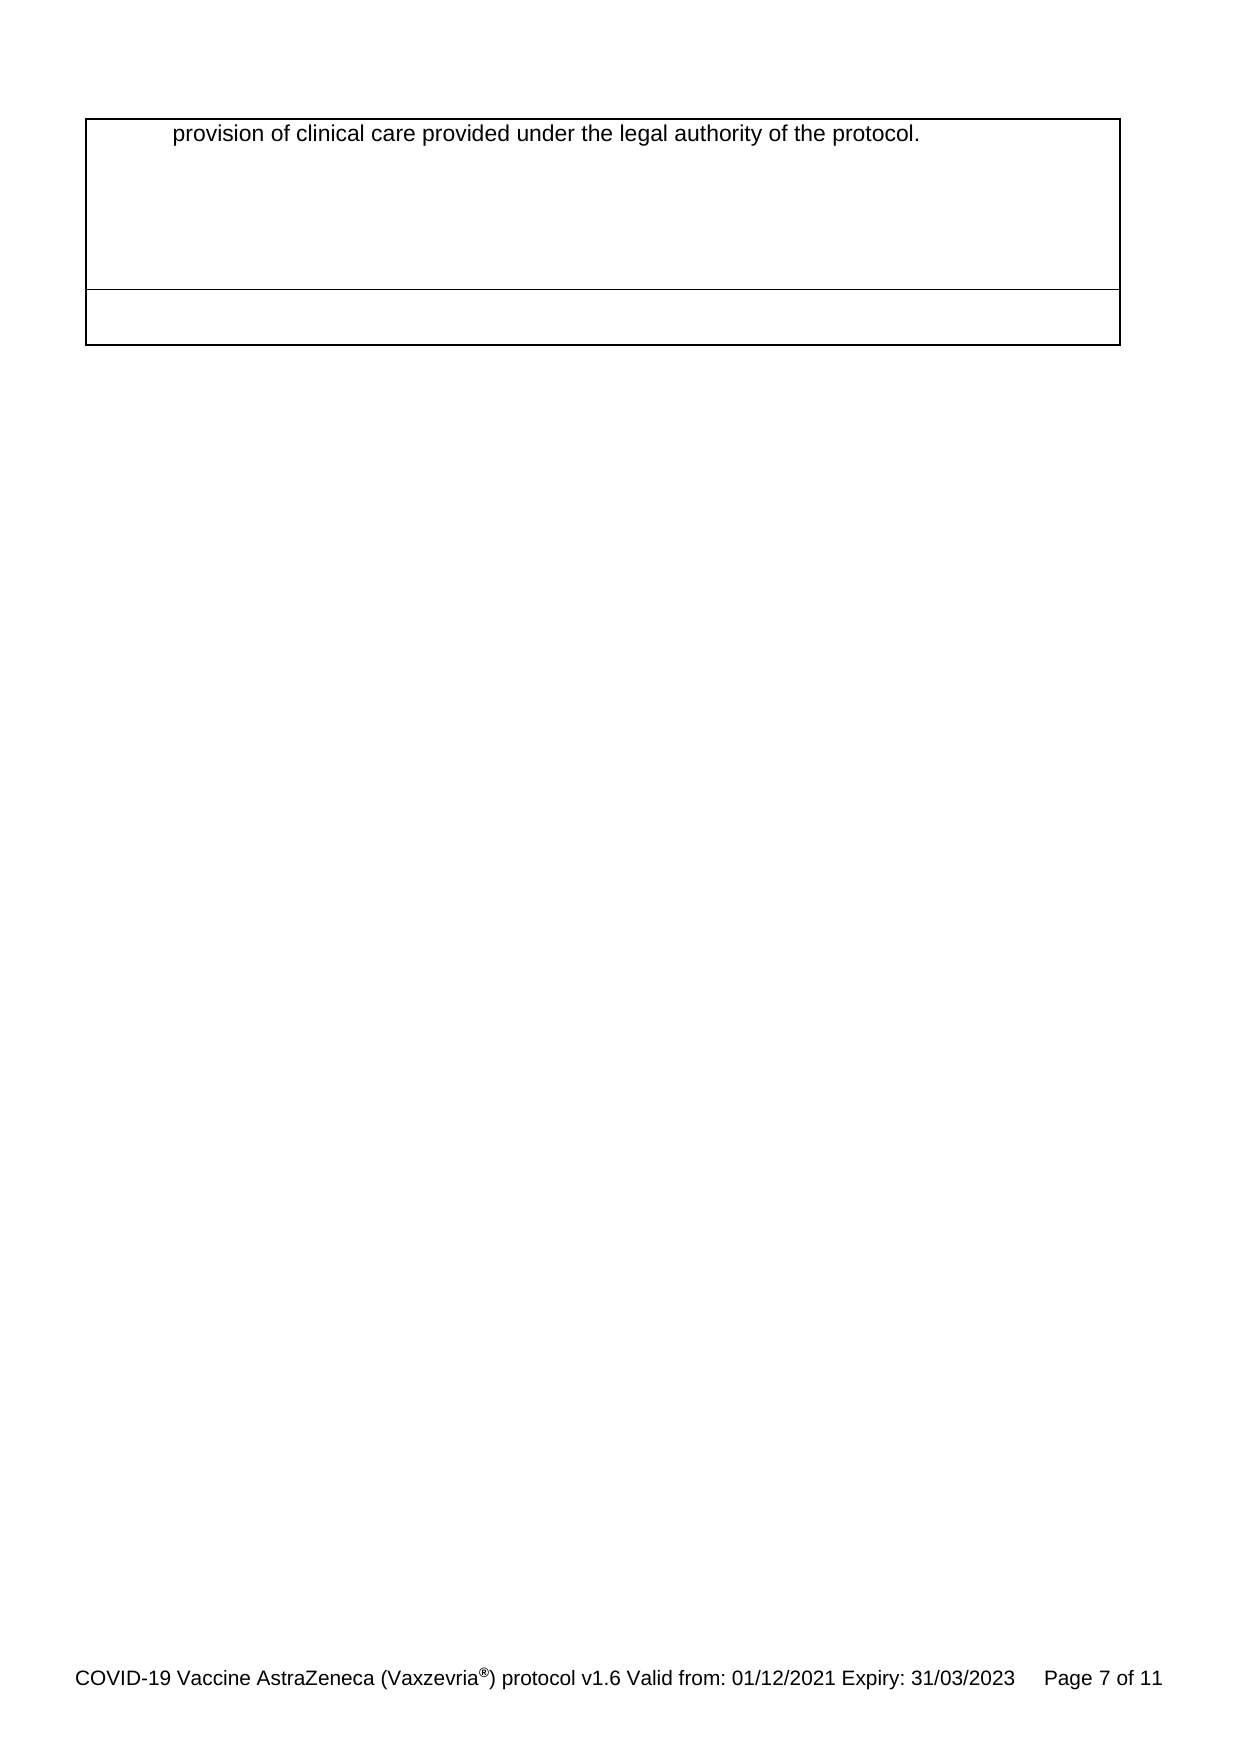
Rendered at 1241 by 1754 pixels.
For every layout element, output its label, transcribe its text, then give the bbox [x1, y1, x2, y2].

table_cell provision of clinical care provided under the legal authority of the protocol. [87, 120, 1119, 289]
table_cell [87, 290, 1119, 344]
